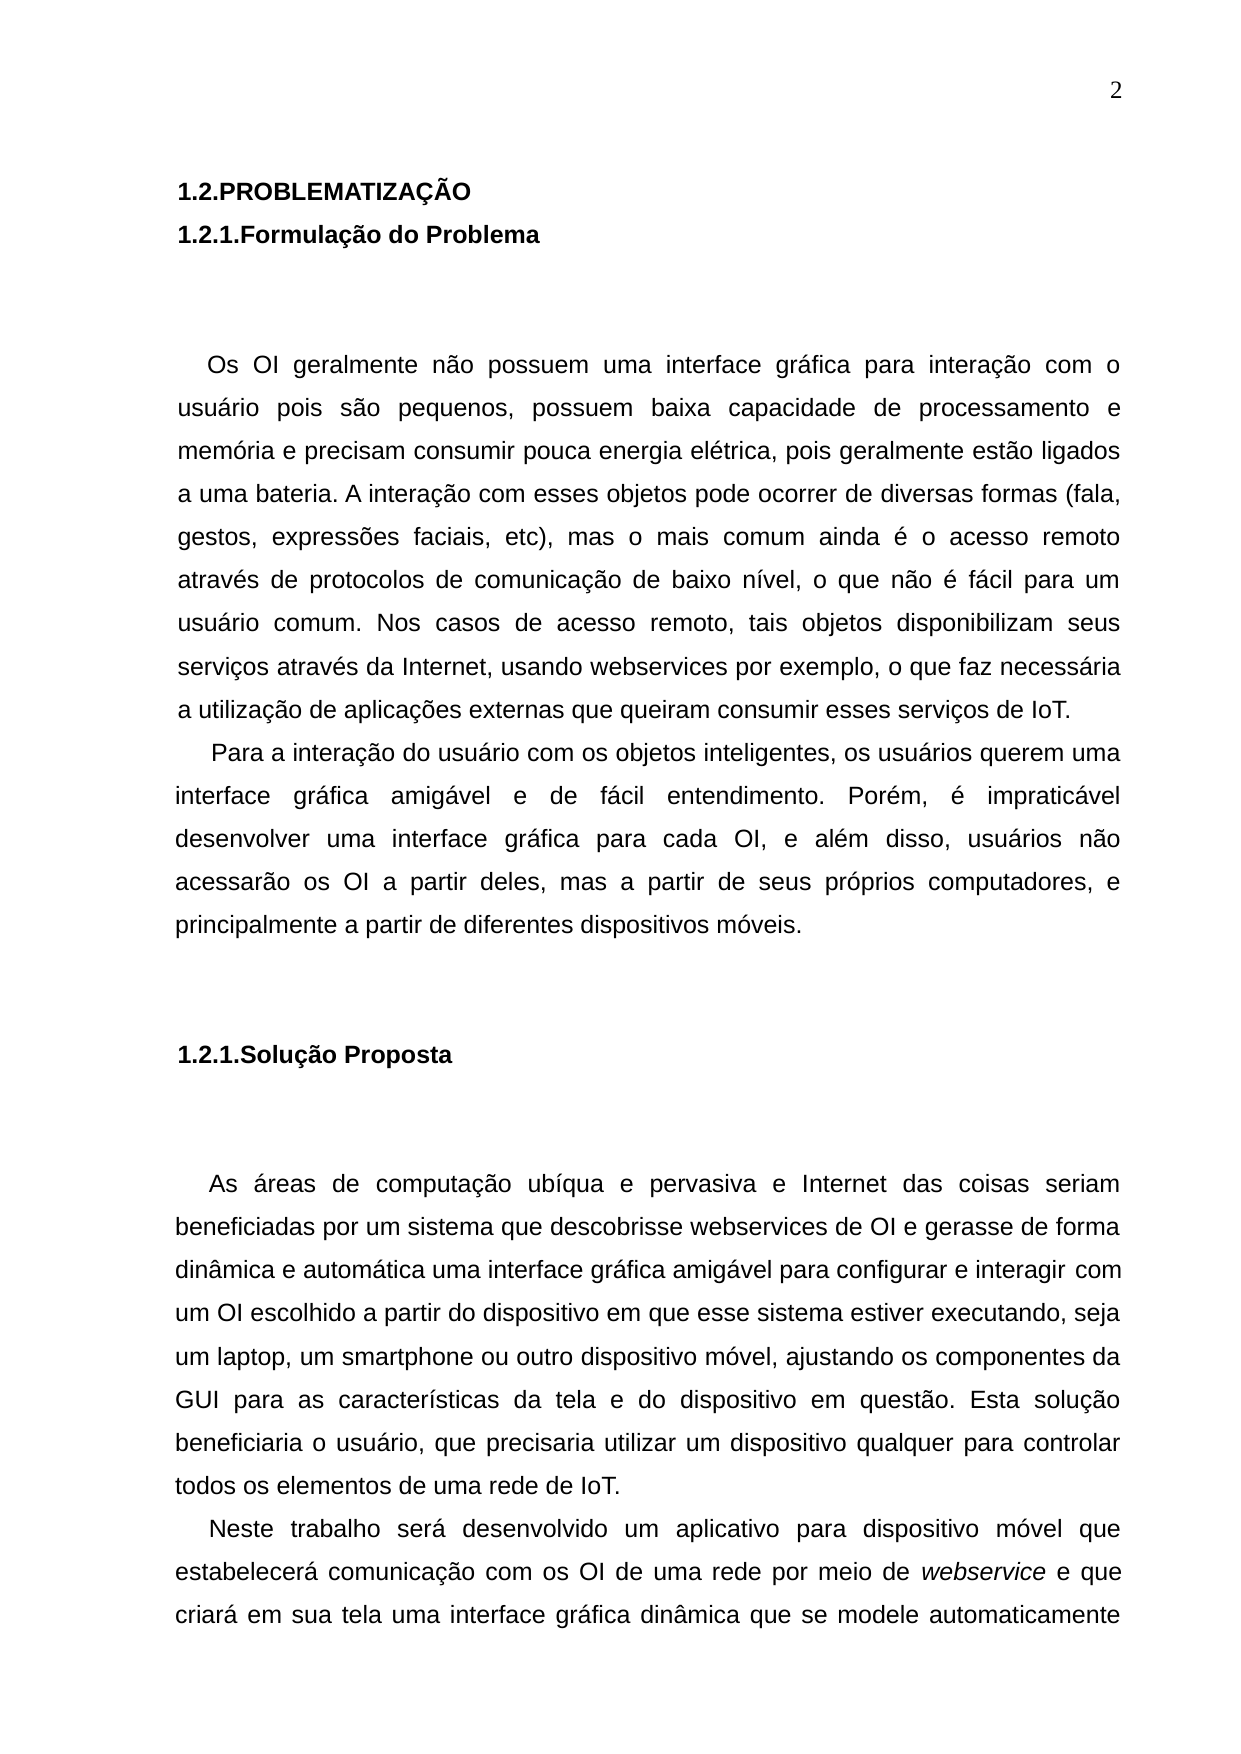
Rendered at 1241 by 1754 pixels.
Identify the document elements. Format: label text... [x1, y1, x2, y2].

text As áreas de computação ubíqua e pervasiva e Internet das coisas seriam beneficiadas por um sistema que descobrisse webservices de OI e gerasse de forma dinâmica e automática uma interface gráfica amigável para configurar e interagir com um OI escolhido a partir do dispositivo em que esse sistema estiver executando, seja um laptop, um smartphone ou outro dispositivo móvel, ajustando os componentes da GUI para as características da tela e do dispositivo em questão. Esta solução beneficiaria o usuário, que precisaria utilizar um dispositivo qualquer para controlar todos os elementos de uma rede de IoT. [175, 1169, 1122, 1500]
text Os OI geralmente não possuem uma interface gráfica para interação com o usuário pois são pequenos, possuem baixa capacidade de processamento e memória e precisam consumir pouca energia elétrica, pois geralmente estão ligados a uma bateria. A interação com esses objetos pode ocorrer de diversas formas (fala, gestos, expressões faciais, etc), mas o mais comum ainda é o acesso remoto através de protocolos de comunicação de baixo nível, o que não é fácil para um usuário comum. Nos casos de acesso remoto, tais objetos disponibilizam seus serviços através da Internet, usando webservices por exemplo, o que faz necessária a utilização de aplicações externas que queiram consumir esses serviços de IoT. [177, 350, 1122, 723]
text Neste trabalho será desenvolvido um aplicativo para dispositivo móvel que estabelecerá comunicação com os OI de uma rede por meio de webservice e que criará em sua tela uma interface gráfica dinâmica que se modele automaticamente [175, 1514, 1122, 1629]
list PROBLEMATIZAÇÃO [177, 177, 1122, 206]
list Solução Proposta [177, 1040, 1122, 1068]
text Para a interação do usuário com os objetos inteligentes, os usuários querem uma interface gráfica amigável e de fácil entendimento. Porém, é impraticável desenvolver uma interface gráfica para cada OI, e além disso, usuários não acessarão os OI a partir deles, mas a partir de seus próprios computadores, e principalmente a partir de diferentes dispositivos móveis. [175, 738, 1122, 939]
list Formulação do Problema [177, 220, 1122, 249]
